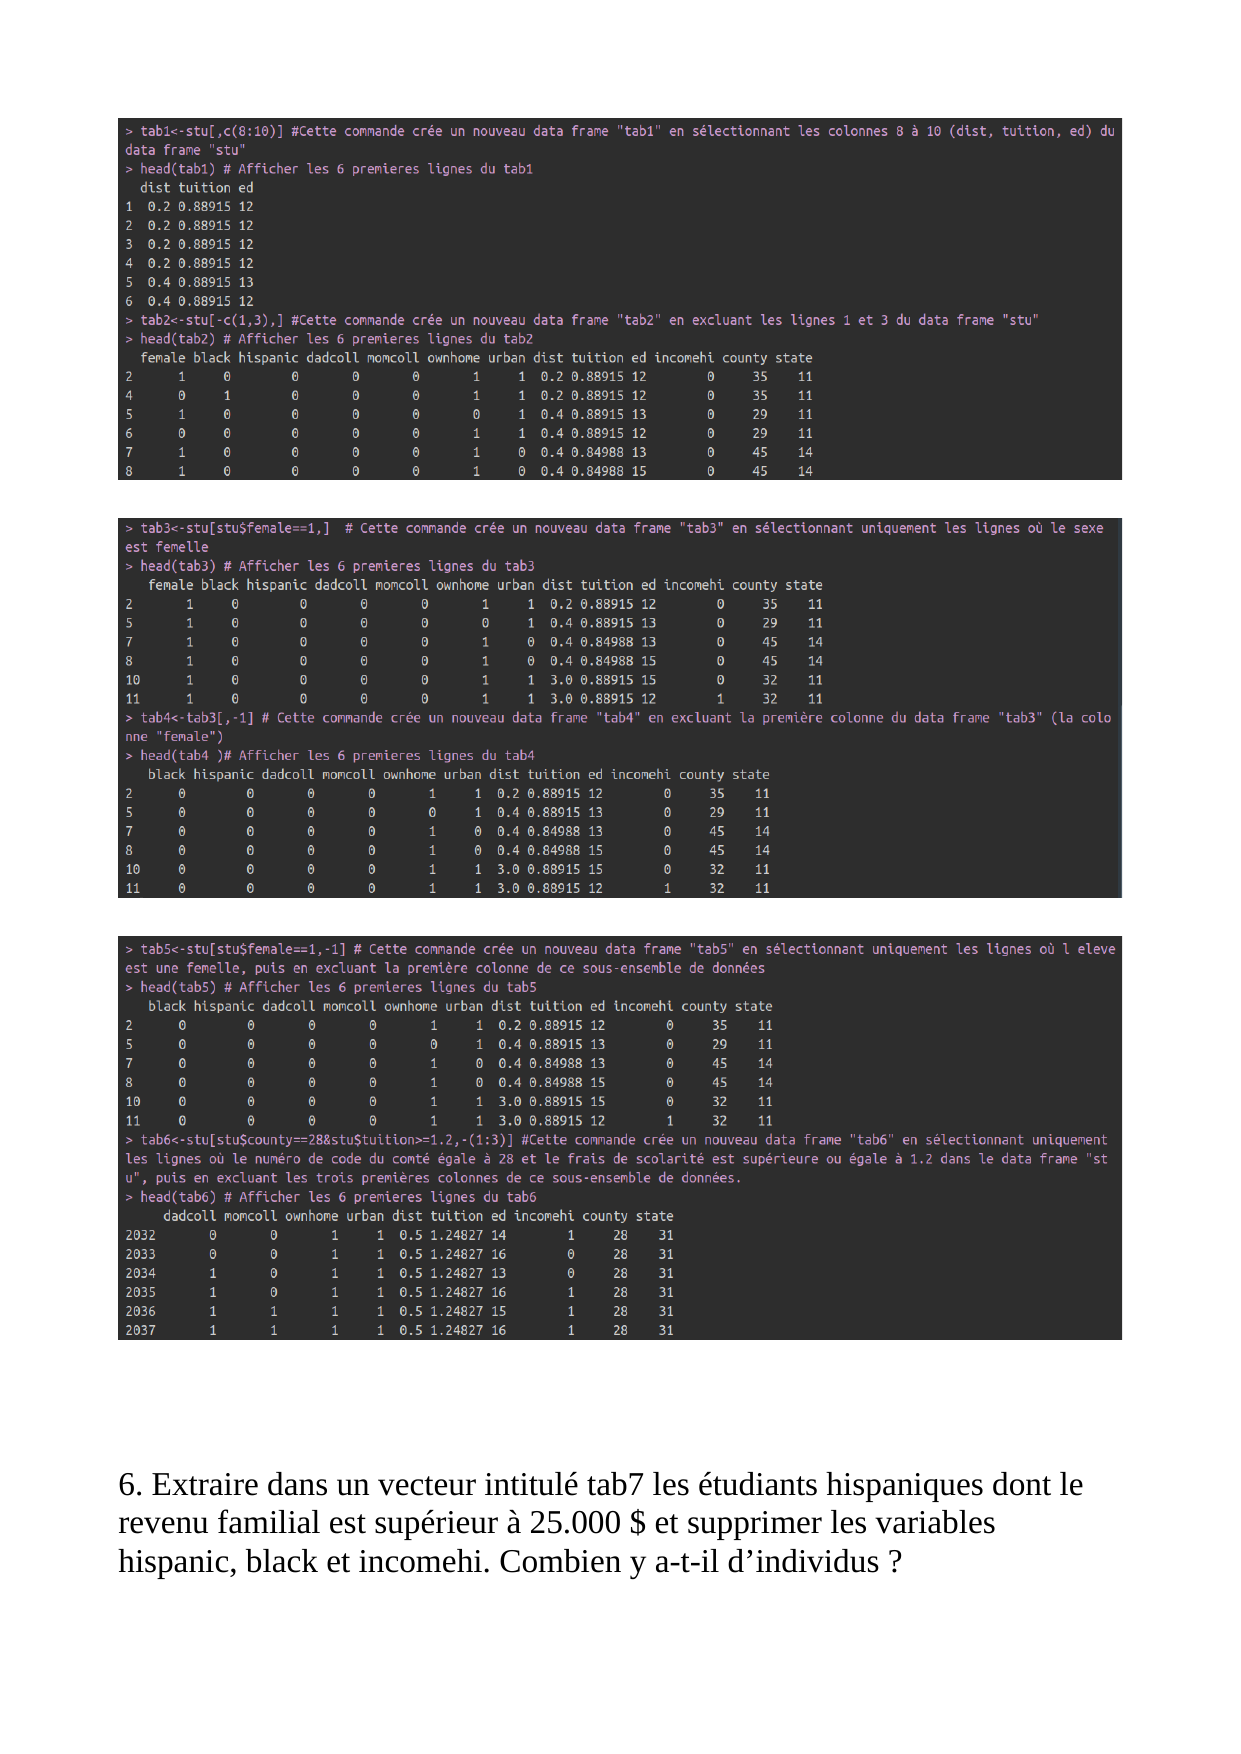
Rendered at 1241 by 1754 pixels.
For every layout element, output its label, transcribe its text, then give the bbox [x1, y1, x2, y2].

picture [118, 518, 1123, 898]
picture [118, 936, 1123, 1340]
text 6. Extraire dans un vecteur intitulé tab7 les étudiants hispaniques dont le revenu familial est supérieur à 25.000 $ et supprimer les variables hispanic, black et incomehi. Combien y a-t-il d’individus ? [118, 1464, 1122, 1579]
picture [118, 118, 1123, 480]
